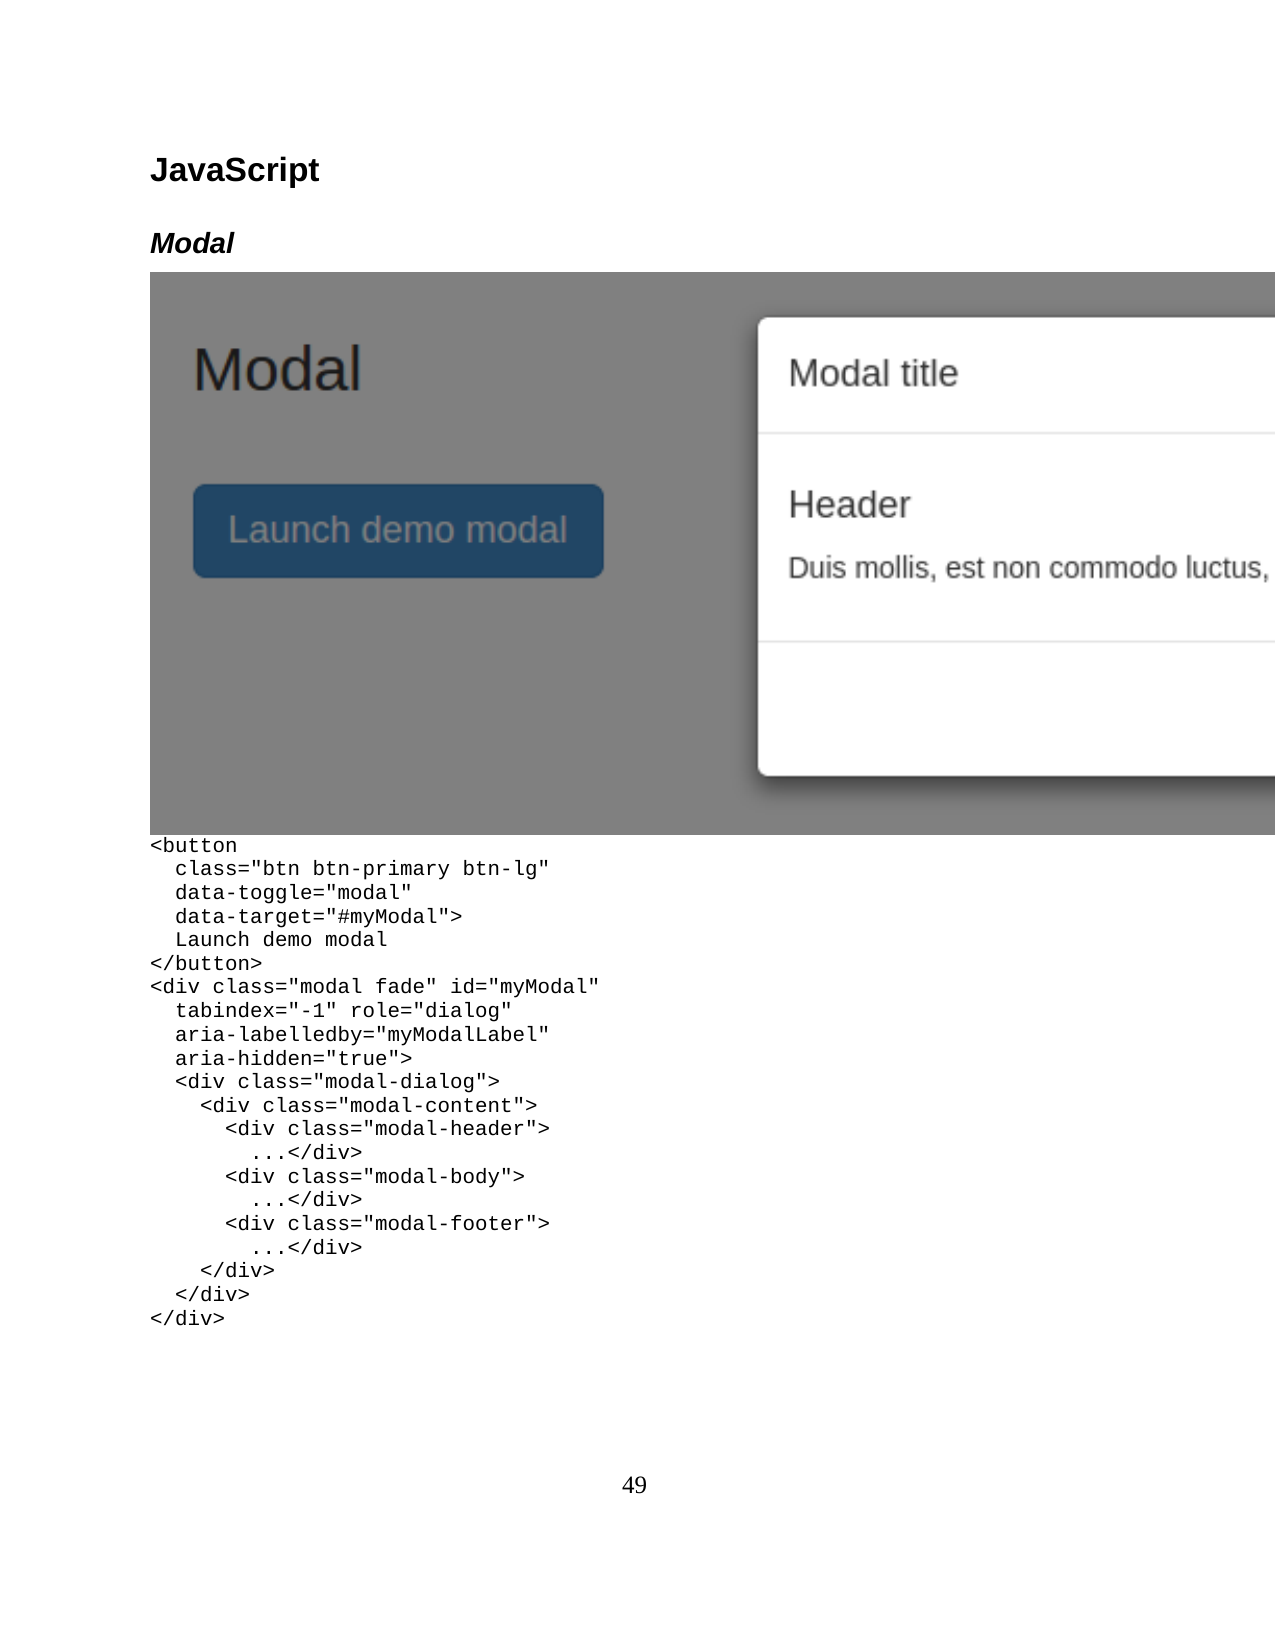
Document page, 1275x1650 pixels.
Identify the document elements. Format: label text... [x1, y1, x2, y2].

picture [150, 272, 1275, 835]
text <div class="modal fade" id="myModal" [150, 977, 1125, 1000]
text aria-labelledby="myModalLabel" [150, 1024, 1125, 1047]
text Launch demo modal [150, 929, 1125, 953]
text </div> [150, 1284, 1125, 1308]
text data-target="#myModal"> [150, 906, 1125, 929]
text </div> [150, 1308, 1125, 1331]
text <button [150, 835, 1125, 858]
subtitle Modal [150, 226, 1125, 260]
subtitle JavaScript [150, 150, 1125, 189]
text aria-hidden="true"> [150, 1047, 1125, 1071]
text data-toggle="modal" [150, 882, 1125, 906]
text <div class="modal-footer"> [150, 1213, 1125, 1237]
text tabindex="-1" role="dialog" [150, 1000, 1125, 1024]
text ...</div> [150, 1142, 1125, 1166]
text <div class="modal-dialog"> [150, 1071, 1125, 1095]
text class="btn btn-primary btn-lg" [150, 858, 1125, 882]
text <div class="modal-content"> [150, 1095, 1125, 1118]
text <div class="modal-body"> [150, 1166, 1125, 1189]
text ...</div> [150, 1237, 1125, 1260]
text </div> [150, 1260, 1125, 1284]
text ...</div> [150, 1189, 1125, 1213]
text <div class="modal-header"> [150, 1118, 1125, 1142]
text </button> [150, 953, 1125, 977]
